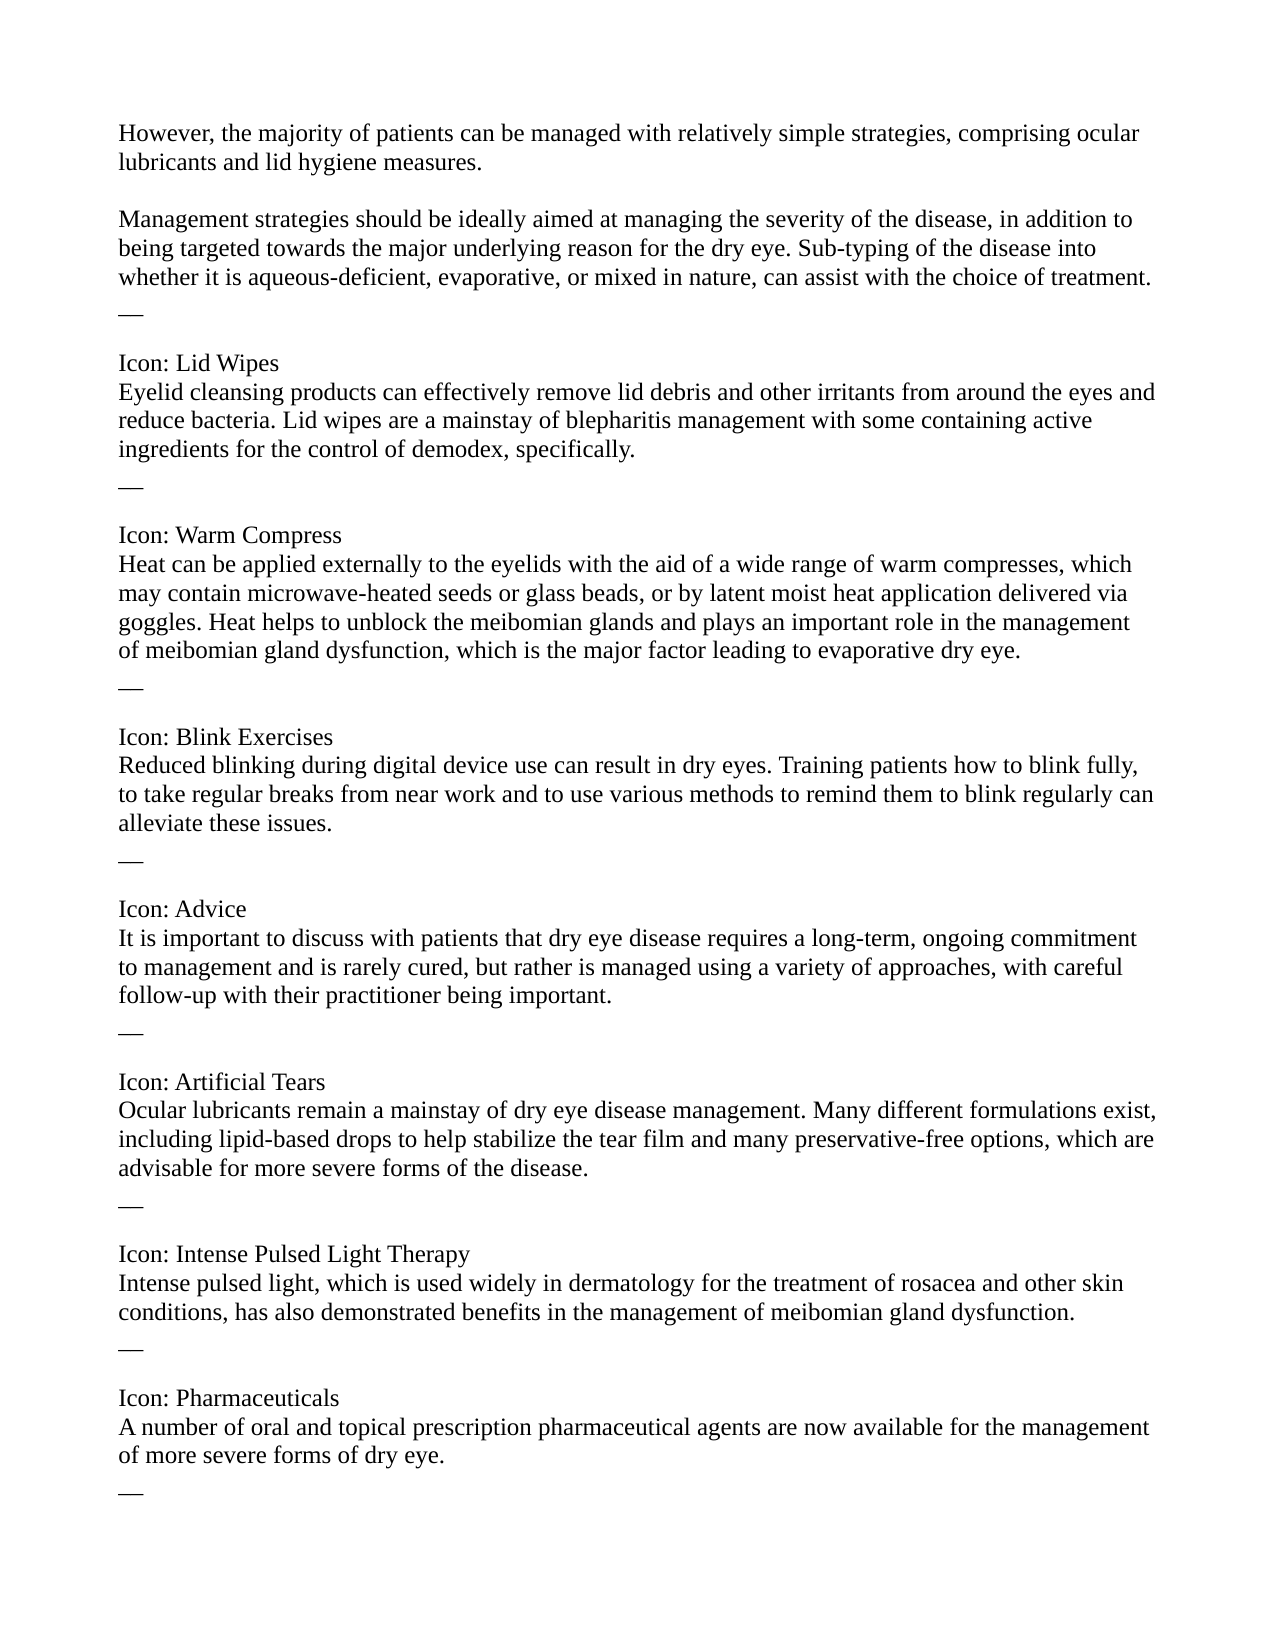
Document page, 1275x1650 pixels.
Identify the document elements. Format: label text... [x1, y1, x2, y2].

text Icon: Warm Compress [118, 521, 1157, 549]
text Icon: Artificial Tears [118, 1067, 1157, 1096]
text __ [118, 1009, 1157, 1038]
text Reduced blinking during digital device use can result in dry eyes. Training patients how to blink fully, to take regular breaks from near work and to use various methods to remind them to blink regularly can alleviate these issues. [118, 751, 1157, 837]
text __ [118, 1326, 1157, 1354]
text It is important to discuss with patients that dry eye disease requires a long-term, ongoing commitment to management and is rarely cured, but rather is managed using a variety of approaches, with careful follow-up with their practitioner being important. [118, 923, 1157, 1009]
text Icon: Intense Pulsed Light Therapy [118, 1239, 1157, 1268]
text __ [118, 1469, 1157, 1498]
text __ [118, 837, 1157, 866]
text __ [118, 1182, 1157, 1211]
text Eyelid cleansing products can effectively remove lid debris and other irritants from around the eyes and reduce bacteria. Lid wipes are a mainstay of blepharitis management with some containing active ingredients for the control of demodex, specifically. [118, 377, 1157, 463]
text Icon: Lid Wipes [118, 348, 1157, 377]
text __ [118, 463, 1157, 492]
text Heat can be applied externally to the eyelids with the aid of a wide range of warm compresses, which may contain microwave-heated seeds or glass beads, or by latent moist heat application delivered via goggles. Heat helps to unblock the meibomian glands and plays an important role in the management of meibomian gland dysfunction, which is the major factor leading to evaporative dry eye. [118, 549, 1157, 664]
text A number of oral and topical prescription pharmaceutical agents are now available for the management of more severe forms of dry eye. [118, 1412, 1157, 1469]
text Ocular lubricants remain a mainstay of dry eye disease management. Many different formulations exist, including lipid-based drops to help stabilize the tear film and many preservative-free options, which are advisable for more severe forms of the disease. [118, 1096, 1157, 1182]
text Icon: Pharmaceuticals [118, 1383, 1157, 1412]
text __ [118, 291, 1157, 319]
text Intense pulsed light, which is used widely in dermatology for the treatment of rosacea and other skin conditions, has also demonstrated benefits in the management of meibomian gland dysfunction. [118, 1268, 1157, 1326]
text However, the majority of patients can be managed with relatively simple strategies, comprising ocular lubricants and lid hygiene measures. [118, 118, 1157, 176]
text __ [118, 664, 1157, 693]
text Management strategies should be ideally aimed at managing the severity of the disease, in addition to being targeted towards the major underlying reason for the dry eye. Sub-typing of the disease into whether it is aqueous-deficient, evaporative, or mixed in nature, can assist with the choice of treatment. [118, 204, 1157, 291]
text Icon: Blink Exercises [118, 722, 1157, 751]
text Icon: Advice [118, 894, 1157, 923]
